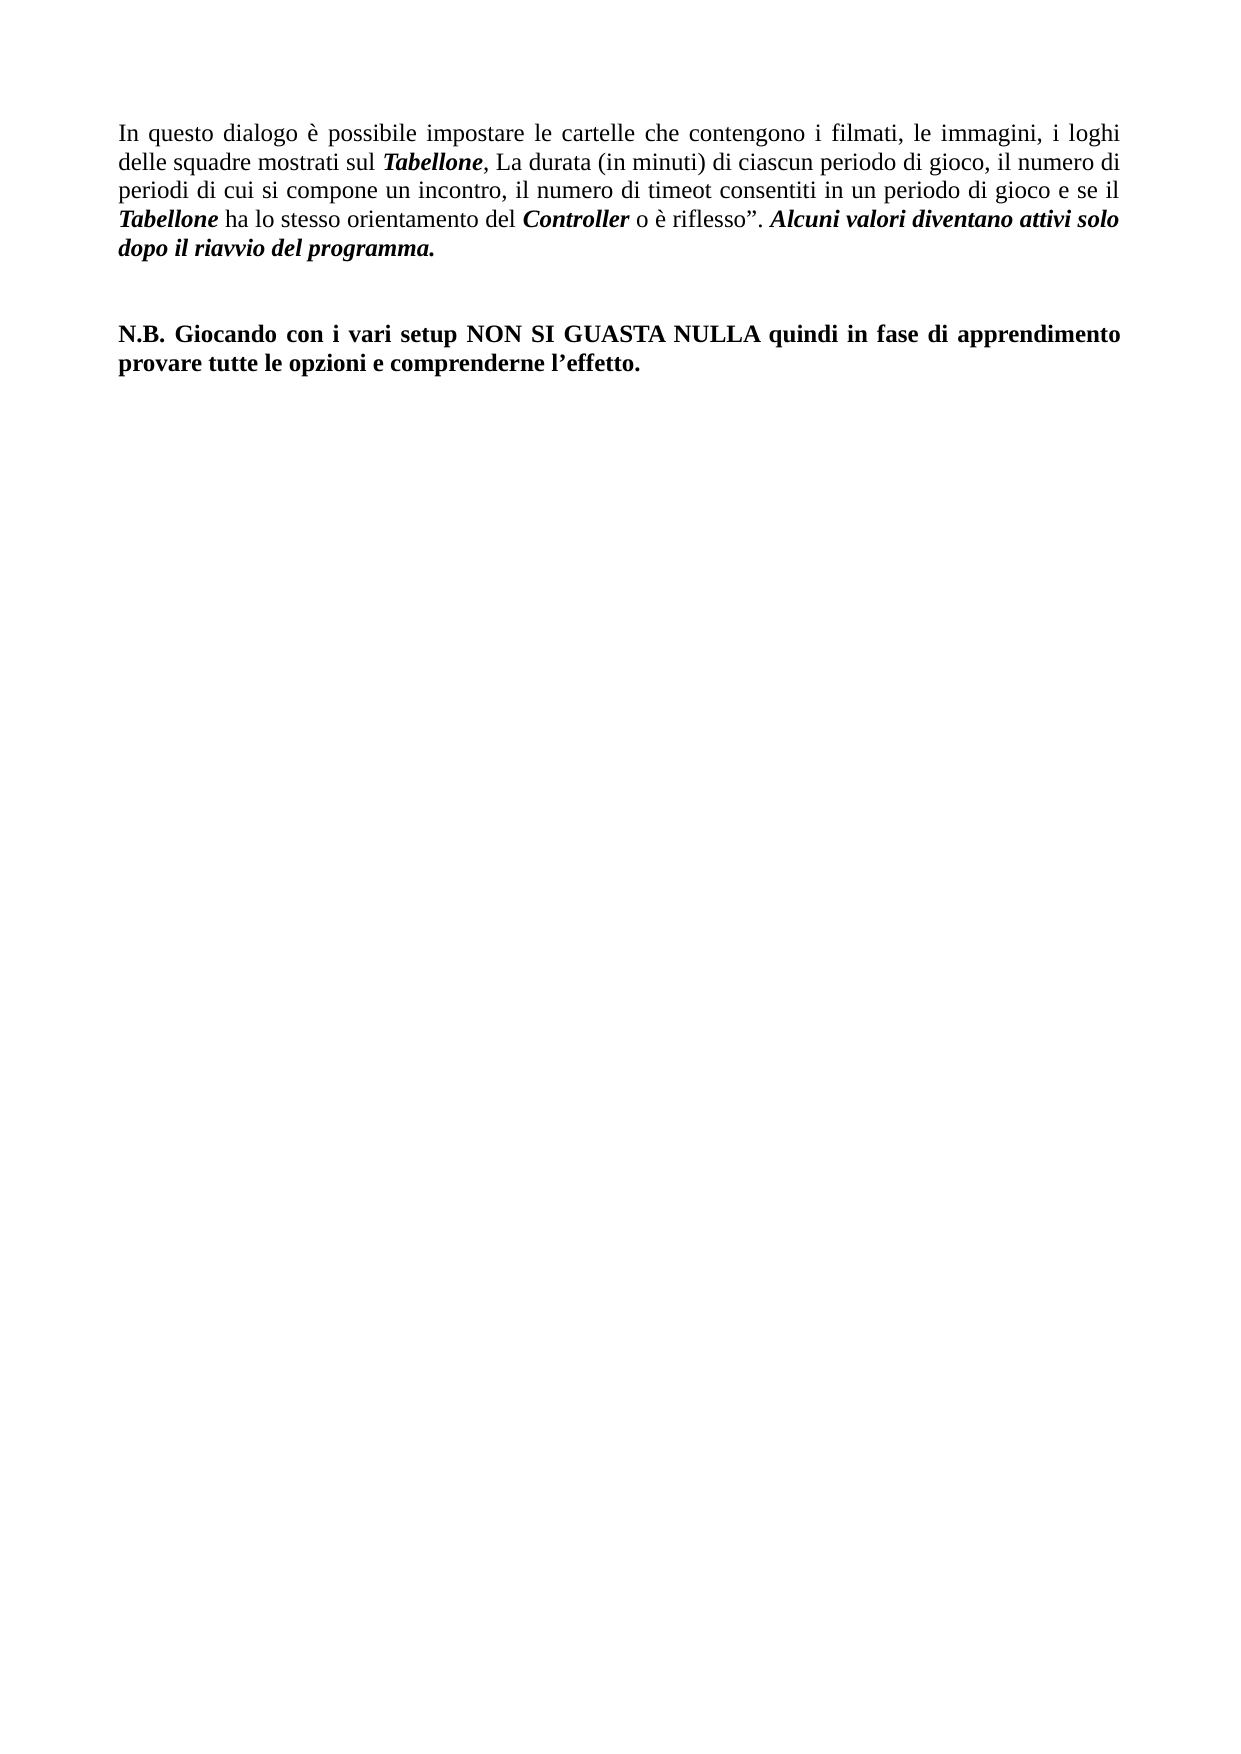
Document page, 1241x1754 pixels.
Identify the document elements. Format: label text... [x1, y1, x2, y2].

text N.B. Giocando con i vari setup NON SI GUASTA NULLA quindi in fase di apprendimento provare tutte le opzioni e comprenderne l’effetto. [118, 319, 1122, 377]
text In questo dialogo è possibile impostare le cartelle che contengono i filmati, le immagini, i loghi delle squadre mostrati sul Tabellone, La durata (in minuti) di ciascun periodo di gioco, il numero di periodi di cui si compone un incontro, il numero di timeot consentiti in un periodo di gioco e se il Tabellone ha lo stesso orientamento del Controller o è riflesso”. Alcuni valori diventano attivi solo dopo il riavvio del programma. [118, 118, 1122, 262]
